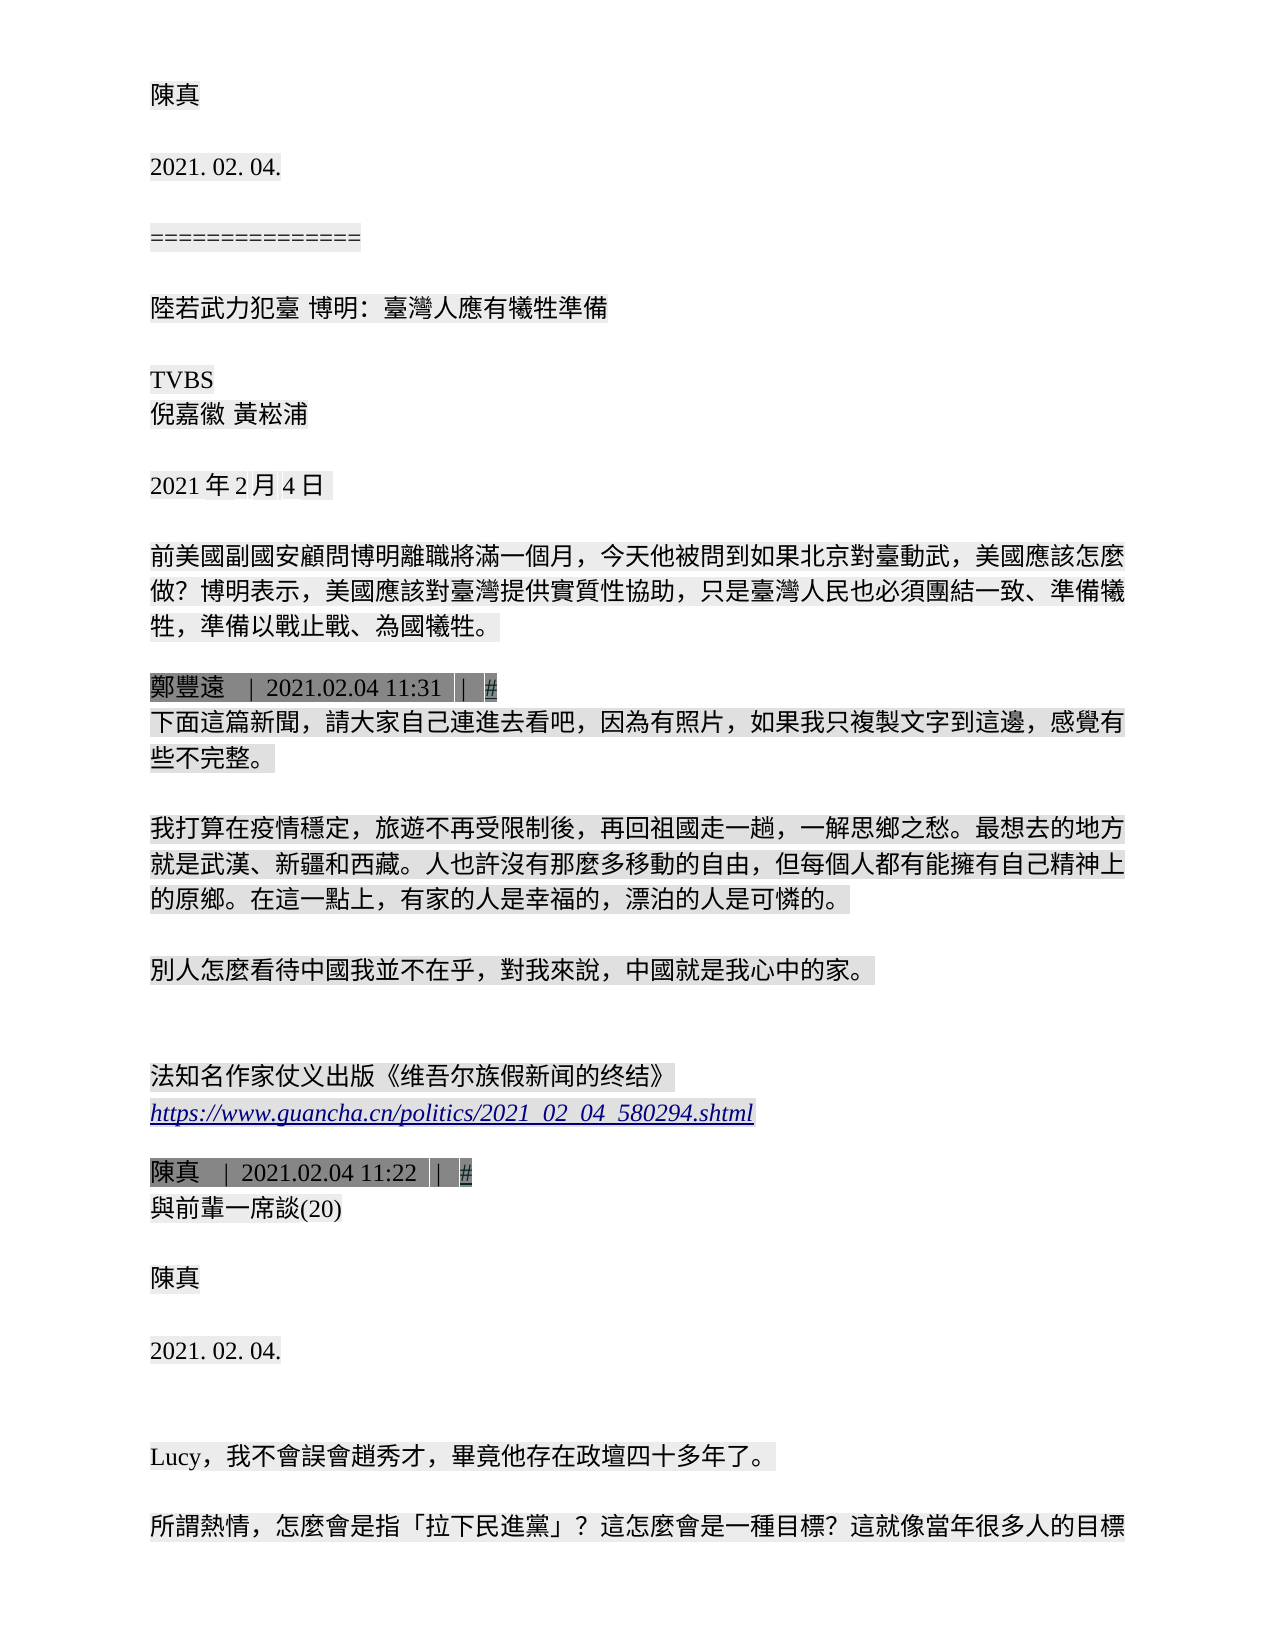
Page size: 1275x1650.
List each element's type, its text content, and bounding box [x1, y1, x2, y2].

text 陳真 | 2021.02.04 11:22 | # [150, 1152, 1125, 1187]
text 下面這篇新聞，請大家自己連進去看吧，因為有照片，如果我只複製文字到這邊，感覺有些不完整。 我打算在疫情穩定，旅遊不再受限制後，再回祖國走一趟，一解思鄉之愁。最想去的地方就是武漢、新疆和西藏。人也許沒有那麼多移動的自由，但每個人都有能擁有自己精神上的原鄉。在這一點上，有家的人是幸福的，漂泊的人是可憐的。 別人怎麼看待中國我並不在乎，對我來說，中國就是我心中的家。 法知名作家仗义出版《维吾尔族假新闻的终结》 https://www.guancha.cn/politics/2021_02_04_580294.shtml [150, 702, 1125, 1127]
text 與前輩一席談(20) 陳真 2021. 02. 04. Lucy，我不會誤會趙秀才，畢竟他存在政壇四十多年了。 所謂熱情，怎麼會是指「拉下民進黨」？這怎麼會是一種目標？這就像當年很多人的目標是「拉下國民黨」一樣，結果呢？結果就是找來一個比國民黨人更壞的人氣王--阿扁，來拉下國民黨，然後青出於藍，貪得比國民黨還可怕，種種行徑比國民黨更惡劣更卑鄙。這就是我們所要的嗎？ 韓國瑜結盟趙少康，就如同林義雄結盟陳水扁一樣，果然一舉把國民黨拉下台，結果呢？結果開啟台灣二十年的沉淪與敗壞。西元2000年，總統大選投票的前一天，我做了一個很寫實的夢，夢見我站在一個方圓僅有幾公尺的台灣島上，眼睜睜看著它一直往下沉；夢中有個白髮長眉老人說話，他說「島要沉了」。 所謂「日有所思，夜有所夢」，這個島嶼沉淪夢只是反映我當時在選前一直在講的內容，我說，千萬不要相信李遠哲那個投機份子講的話。我說，阿扁如果當選，台灣將會往下沉淪得更厲害。我的夢並非靈異預言，而只是思想化為夢境出現。這個夢境，後來果然成真。台灣過去二十年來，什麼事也沒幹，每天就是忙著炒作仇中反華，分分秒秒忙著挑撥對於大陸人的仇恨；然後數不清的人渣一一冒出頭，個個比阿扁惡劣無恥貪婪幾百萬倍。 我只會說阿扁是個壞蛋，我絕不會說他是個人渣；我對他仍然懷著一定的敬意與感情。阿扁跟人渣們比起來，幾乎可以說是聖人了。由此你就能知道，台灣之所謂民主化是怎麼一回事，在美國所一手主導的仇中反華政策下是如何地墮落與沉淪，並且逐漸走向極右法西斯。人渣黨常常在歌頌的那些所謂「為台灣發聲」的「國際民主友人」，請問有哪一個不是惡名昭彰的極右法西斯或大貪官，甚至是殺人魔。 林義雄當年結盟阿扁，並且為他修改黨規，好讓他能夠選總統。為什麼呢？因為放眼當年，除了跟趙少康一樣很會炒作、很會打算盤的阿扁之外，沒有一個人能打敗國民黨。結果真的打敗了，卻換來一個更邪惡無恥的貪婪政權。 你說，放眼當下，除了趙少康，沒有一個人能打敗民進黨。這話是錯的，打不打得敗，不是看人，而是看他的所作所為及其外部利用價值。倘若他能夠比民進黨還卑鄙齷齪，倘若他能夠讓美國相信，他擁有更好的反中仇中能力，那麼他就會當選，主子就會讓他當選。你看，蔡英文選前民調低到快歸零，結果呢，短短一年半載之內，卻成為台灣有史以來最高得票數的所謂總統。 島內所謂輿論或民意等等這些東西，完全都是可以操弄的，美國也是，世界各國都一樣。我常舉的一個例子是，伊拉克海珊原本只有2%或3%的美國人認為他會危害世界和平，當美國決定侵略伊拉克之後，媒體開始配合炒作，短短不到半年內，百分之八十幾的美國人相信「海珊不死，全世界億萬人將毀滅」這種鬼話。 至於你說的柯文哲，那就更不堪聞問了。我是說在政治品格上，遠遠比趙少康還更爛。你不信，我也沒辦法。柯文哲曾經是對岸的欽定人選，將來很可能也還是。但是，即便祖國挺他，我也不會因此就挺他。我看重人品，依舊勝於立場。我不相信人品不佳之投機份子會有什麼真實的立場。 就比方說趙秀才，韓國瑜挺他是因為他和韓國瑜達成一個默契就是雙方都同意應該認同九二共識。但是，任何人其實都不應該傻到以為一個投機份子會有什麼真實的信念或立場。趙少康這兩天含含糊糊地說他支持九二共識，但他卻又一方面反中不遺餘力。 比方說，幾個月前，他提到說：「現在中美衝突比以往更為劇烈，以美國為首的全世界都在反中，全世界主要政黨都在反中國的時候，國民黨卻是唯一一個不反中的政黨」。趙少康說，「反中浪潮是全球性的，韓國瑜之所以會輸掉總統大選，就是因為不反中，而且還跟這個世界潮流對作」，這樣怎麼可能贏？ 二十幾年前，宛如希特勒一般的造型與手勢、法西斯味道相當重的大統派趙少康，現在調整風向了，開始變成「我是台灣人」了，不再提中國人了，並且表明年輕人都不再認為自己是中國人。他說，在這種情況下，如果國民黨還認同中國人，還不反中，「將來選戰要怎麼打」？ 我舉這些例子是要說，你看，這就是政治生意人，他不是在從政，而是在做「政治」這門生意；就跟人渣黨一樣，「台獨」就是島內當紅的一門生意。所謂理念或理想或立場，不但不是目標，反而變成一種手段，變成一種斂財奪權的工具。相反地，權力理當只是一種手段，卻反而變成人渣或投機份子的惟一目的。 我和前輩也講到很多這方面的想法。我和他，思想南轅北轍，之所以還能一談就是四、五個小時，就是因為我們想法雖然不同，但是，我知道他並不仇中或反中，他只是很天真地相信美式民主那一套所謂「一人一票」的價值；他希望中國能夠強大，但他認為強大的前提就是要採用美式民主。 我不在意人們與我想法不同，但我絕不會浪費一秒鐘去跟任何一個投機份子或詐騙人渣談論任何想法，因為他們哪會有什麼真實的想法或立場？他們關切的，甚至惟一關切的，就是權力與私利。我不會說趙少康是個人渣，他沒那麼壞，他還是有一點點點點點點理想性，而人渣黨則毫無道德下限可言。 我不想對任何懷有利他善意的個人潑冷水，我潑的是溫水，事實上我已經講得夠溫和了。人們的熱情總是被人渣或投機政客所一再糟蹋，一再辜負。甘地曾經說過一句話，我始終銘記在心，他說：「保存你的憤怒」，不要輕易消費它。也許有一天，它就會撼動整個世界。這意思是說，熱情是可貴的，義憤更是無比珍貴，我們不該隨便發洩它，更無須急著成事，那往往只是無謂消耗了熱情。 打倒民進黨不該是一種目標，打倒邪惡才是目標。以更大的惡來打擊惡是荒唐的。你要把桌子擦乾淨，就得找一條乾淨的布，而不是找一條比桌子還髒的抹布來擦，這樣擦到死也不可能擦乾淨。 我不是說趙少康個人比民進黨還髒還壞，當然不是；而是說，在一種善惡的根本意義上，例如造謠抹黑仇中反華舔美搞港獨搞台獨等等等，如果趙秀才和人渣黨其實根本沒有區別，那我不知道這樣的選舉有何意義可言，只是換一個人來做同樣的醜事而已不是嗎？當然，也許在內政上或作法上會有些許差別，至少不會貪污成那副吃相德性。但是，這樣一種差別，不足以引發熱情，至少引起不了我任何的熱情。 [150, 1187, 1125, 1542]
text 鄭豐遠 | 2021.02.04 11:31 | # [150, 667, 1125, 702]
text 一個人，如果不斷強迫你傾家蕩產跟他買下全世界密度最高的軍火，不斷鼓勵你和你的家人決一死戰，然後從中獲取巨大暴利，你覺得這樣一個人是敵是友？而你說要決一死戰的家人，事實上長年以來每年給你幾兆元生活費，不斷想討好你，想善待你，只期望你不要結合外人來殺害整個家族，破壞整個家園。 台灣人如果還不覺醒，如果還傻儍地把整個心思放在一些雞毛蒜皮般的鳥事上，或是錯誤理解島內政治的真實意義，就會中了敵人的奸計，給兩岸帶來毀滅性的傷害與悲劇。 我所說的，都只是一些毫無爭議的普通常識。傻蛋們為什麼不好好去理解一下真實的政治、真實的國際局勢、真實的中國大陸與真實的美國各自之長年所作所為？ 你看看底下這個人渣它媽的在講些什麼。兩岸為什麼要血洗對方？就算台灣人要戰爭，要為國犧牲，要打也是跟對岸一起打美國人才對，美國才是台灣的敵人。 陳真 2021. 02. 04. =============== 陸若武力犯臺 博明：臺灣人應有犧牲準備 TVBS 倪嘉徽 黃崧浦 2021年2月4日 前美國副國安顧問博明離職將滿一個月，今天他被問到如果北京對臺動武，美國應該怎麼做？博明表示，美國應該對臺灣提供實質性協助，只是臺灣人民也必須團結一致、準備犧牲，準備以戰止戰、為國犧牲。 [150, 75, 1125, 642]
